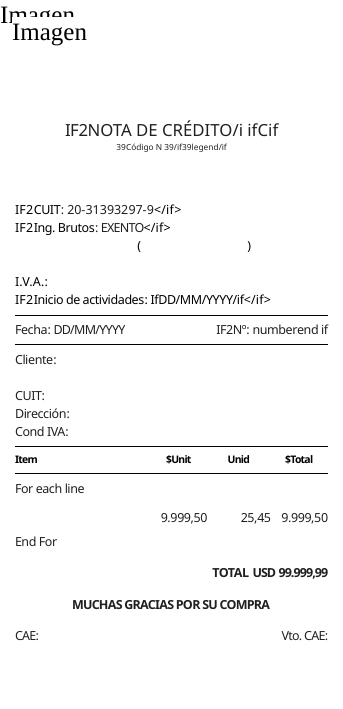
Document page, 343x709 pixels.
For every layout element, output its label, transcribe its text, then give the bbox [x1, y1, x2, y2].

table_cell 9.999,50 [271, 503, 328, 527]
table_cell [150, 474, 207, 503]
table_cell [271, 474, 328, 503]
table_cell Unid [207, 447, 271, 473]
table_header IF2NOTA DE CRÉDITO/i ifCif 39Código N 39/if39legend/if [0, 0, 328, 160]
table_cell IF2Nº: numberend if [150, 316, 328, 344]
table_cell [207, 474, 271, 503]
table_cell Cliente: <print_contact_name and o.partner_id.display_name or o.partner_id.commercial_partner_id.name> CUIT: <o.partner_id.commercial_partner_id.main_id_number> Dirección: <partner_address(o.partner_id.commercial_partner_id)> Cond IVA: <o.afip_responsability_type_id.name> [15, 345, 328, 446]
table_cell $Total [271, 447, 328, 473]
table_cell End For [15, 527, 150, 556]
table_cell Vto. CAE: <formatLang(o.afip_cae_due,date=True)> [184, 620, 328, 685]
table_cell CAE: <o.afip_cae> [15, 620, 184, 685]
table_cell Fecha: DD/MM/YYYY [15, 316, 150, 344]
table_cell <if test="print_header"> <company.report_company_name or company.name> IF2CUIT: 20-31393297-9</if> IF2Ing. Brutos: EXENTO</if> <company.partner_id.street> (<company.partner_id.zip>) <company.partner_id.city> I.V.A.: <company.partner_id.afip_responsability_type_id.name></if> IF2Inicio de actividades: IfDD/MM/YYYY/if</if> [15, 158, 328, 314]
table_cell 25,45 [207, 503, 271, 527]
table_cell For each line [15, 474, 150, 503]
table_cell [207, 527, 271, 556]
table_cell [271, 527, 328, 556]
table_cell $Unit [150, 447, 207, 473]
table_cell [150, 527, 207, 556]
table_cell TOTAL USD 99.999,99 [15, 556, 328, 587]
table_cell Item [15, 447, 150, 473]
table_cell MUCHAS GRACIAS POR SU COMPRA [15, 588, 328, 620]
table_cell <line.name> [15, 503, 150, 527]
table_cell 9.999,50 [150, 503, 207, 527]
